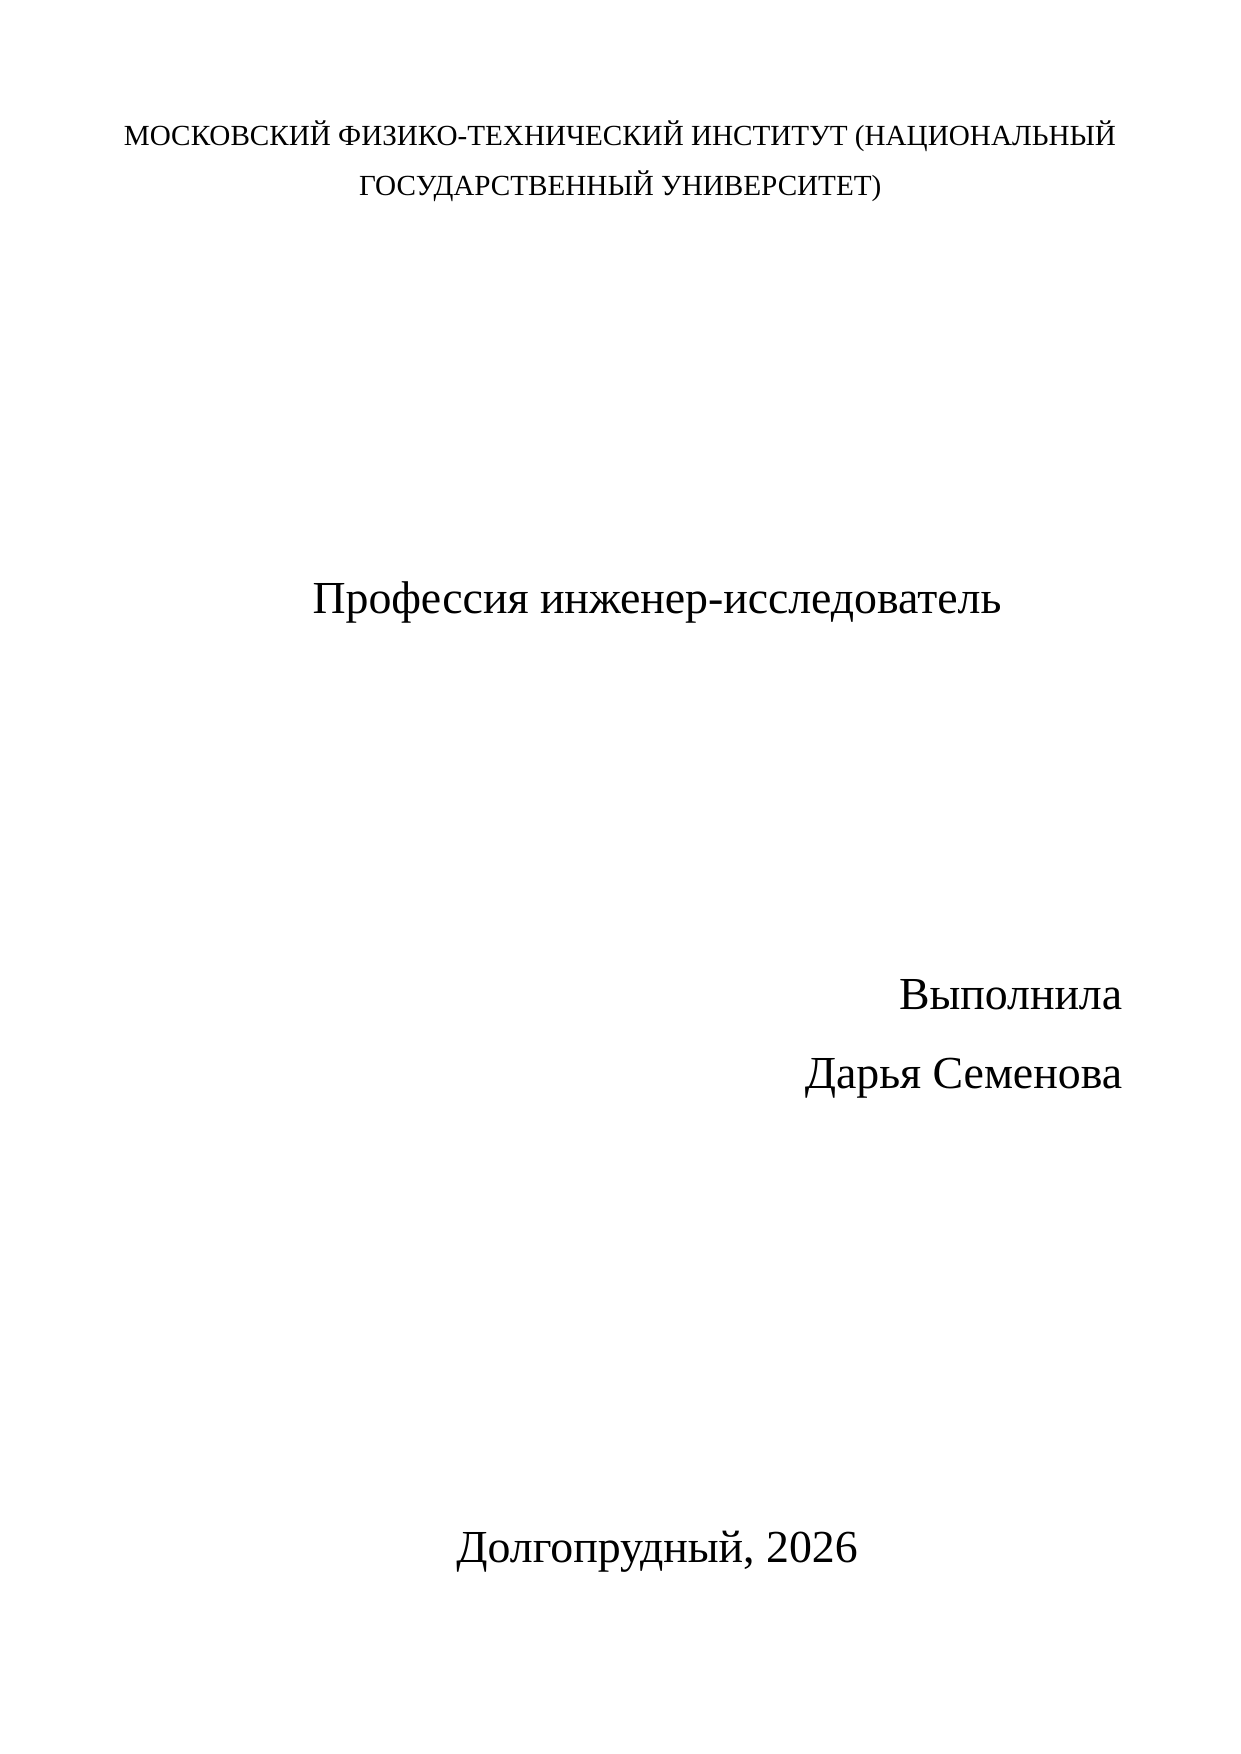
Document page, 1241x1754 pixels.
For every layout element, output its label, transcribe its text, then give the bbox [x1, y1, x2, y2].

text МОСКОВСКИЙ ФИЗИКО-ТЕХНИЧЕСКИЙ ИНСТИТУТ (НАЦИОНАЛЬНЫЙ ГОСУДАРСТВЕННЫЙ УНИВЕРСИТЕТ) [118, 118, 1122, 202]
text Профессия инженер-исследователь [118, 571, 1122, 624]
text Выполнила [118, 966, 1122, 1019]
text Долгопрудный, 2026 [118, 1520, 1122, 1572]
text Дарья Семенова [118, 1045, 1122, 1098]
